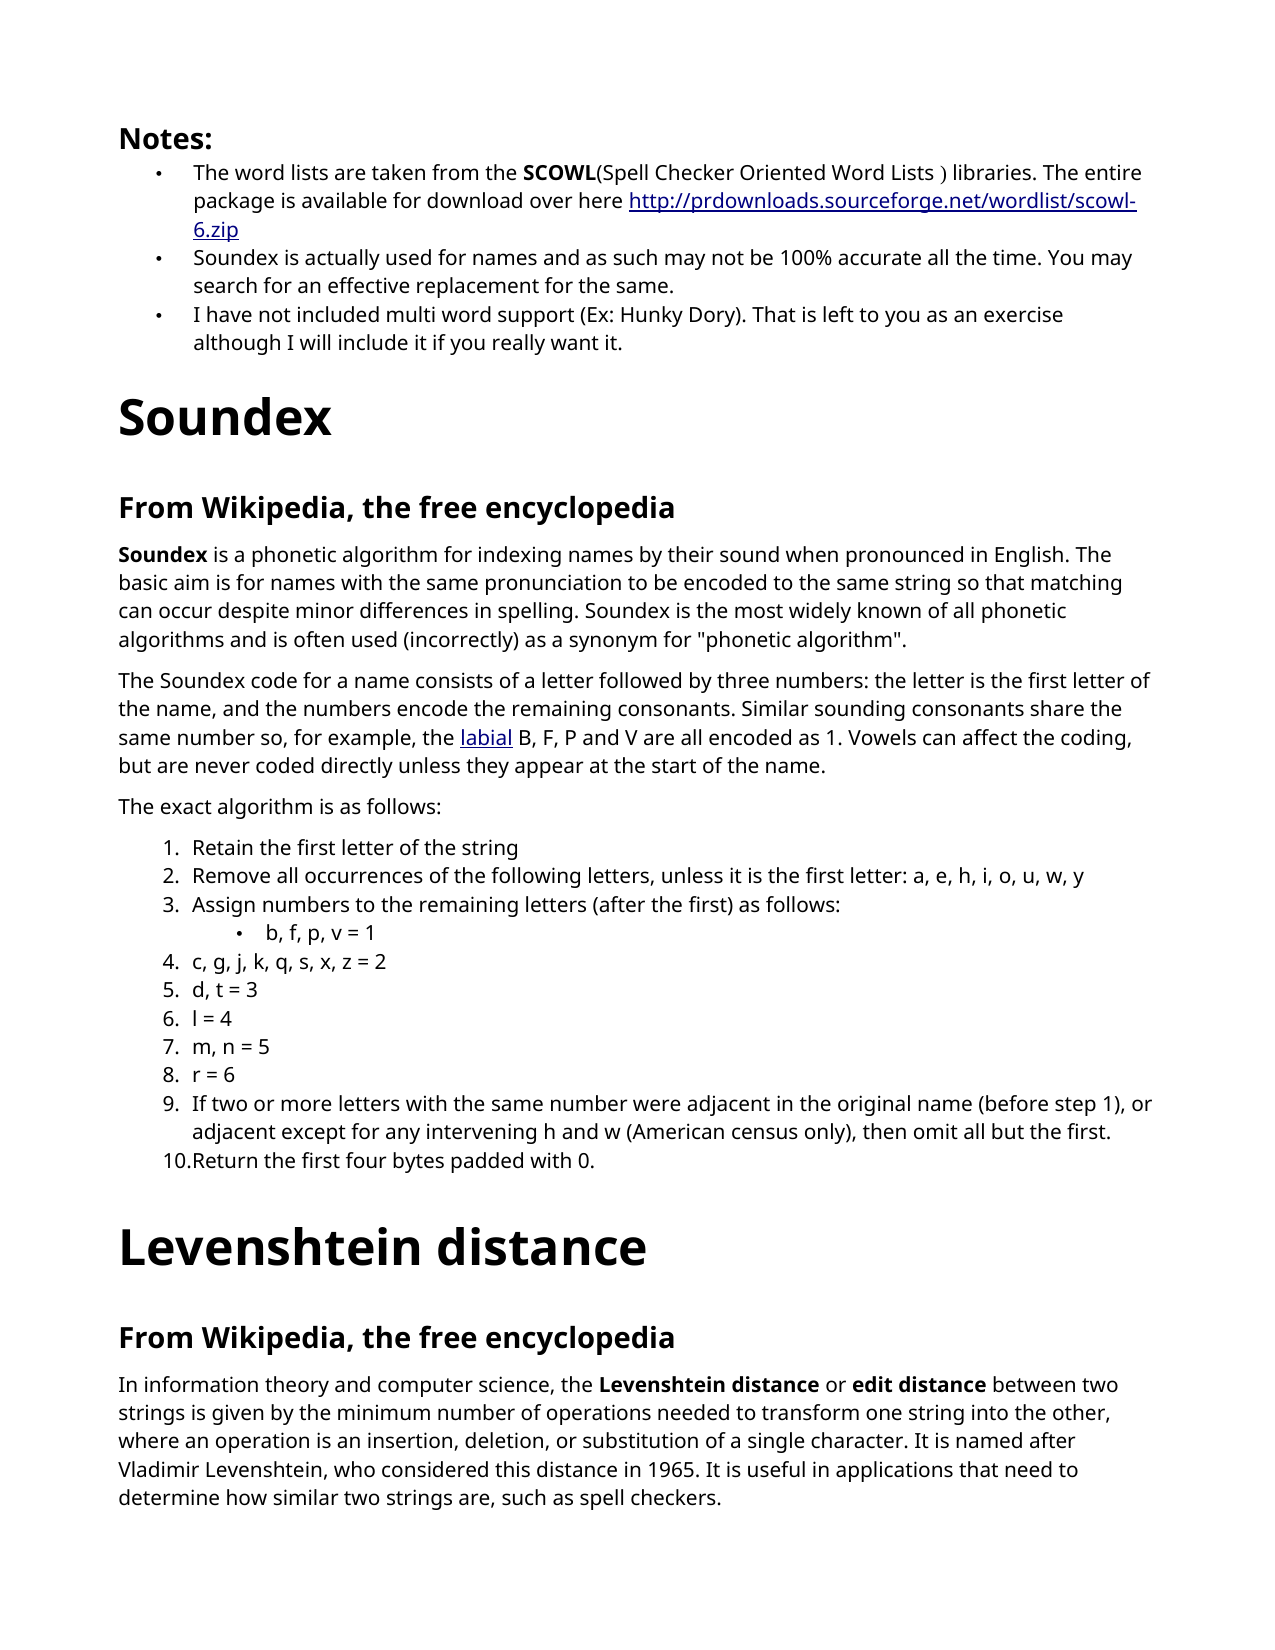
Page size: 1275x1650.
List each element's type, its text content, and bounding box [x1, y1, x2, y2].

subtitle From Wikipedia, the free encyclopedia [118, 1317, 1157, 1357]
text Soundex is a phonetic algorithm for indexing names by their sound when pronounced in English. The basic aim is for names with the same pronunciation to be encoded to the same string so that matching can occur despite minor differences in spelling. Soundex is the most widely known of all phonetic algorithms and is often used (incorrectly) as a synonym for "phonetic algorithm". [118, 540, 1157, 653]
list b, f, p, v = 1 [236, 918, 1157, 947]
subtitle Levenshtein distance [118, 1212, 1157, 1280]
list Return the first four bytes padded with 0. [162, 1146, 1157, 1174]
list d, t = 3 [162, 975, 1157, 1004]
list Remove all occurrences of the following letters, unless it is the first letter: a, e, h, i, o, u, w, y [162, 862, 1157, 890]
text In information theory and computer science, the Levenshtein distance or edit distance between two strings is given by the minimum number of operations needed to transform one string into the other, where an operation is an insertion, deletion, or substitution of a single character. It is named after Vladimir Levenshtein, who considered this distance in 1965. It is useful in applications that need to determine how similar two strings are, such as spell checkers. [118, 1370, 1157, 1512]
list If two or more letters with the same number were adjacent in the original name (before step 1), or adjacent except for any intervening h and w (American census only), then omit all but the first. [162, 1089, 1157, 1146]
list Assign numbers to the remaining letters (after the first) as follows: [162, 890, 1157, 918]
text Notes: [118, 118, 1157, 158]
list c, g, j, k, q, s, x, z = 2 [162, 947, 1157, 975]
list Retain the first letter of the string [162, 833, 1157, 862]
list The word lists are taken from the SCOWL(Spell Checker Oriented Word Lists ) libraries. The entire package is available for download over here http://prdownloads.sourceforge.net/wordlist/scowl-6.zip [156, 158, 1157, 243]
list m, n = 5 [162, 1032, 1157, 1061]
list Soundex is actually used for names and as such may not be 100% accurate all the time. You may search for an effective replacement for the same. [156, 243, 1157, 300]
text The exact algorithm is as follows: [118, 792, 1157, 821]
list l = 4 [162, 1004, 1157, 1032]
subtitle Soundex [118, 382, 1157, 450]
list r = 6 [162, 1061, 1157, 1089]
list I have not included multi word support (Ex: Hunky Dory). That is left to you as an exercise although I will include it if you really want it. [156, 300, 1157, 357]
subtitle From Wikipedia, the free encyclopedia [118, 487, 1157, 527]
text The Soundex code for a name consists of a letter followed by three numbers: the letter is the first letter of the name, and the numbers encode the remaining consonants. Similar sounding consonants share the same number so, for example, the labial B, F, P and V are all encoded as 1. Vowels can affect the coding, but are never coded directly unless they appear at the start of the name. [118, 666, 1157, 780]
